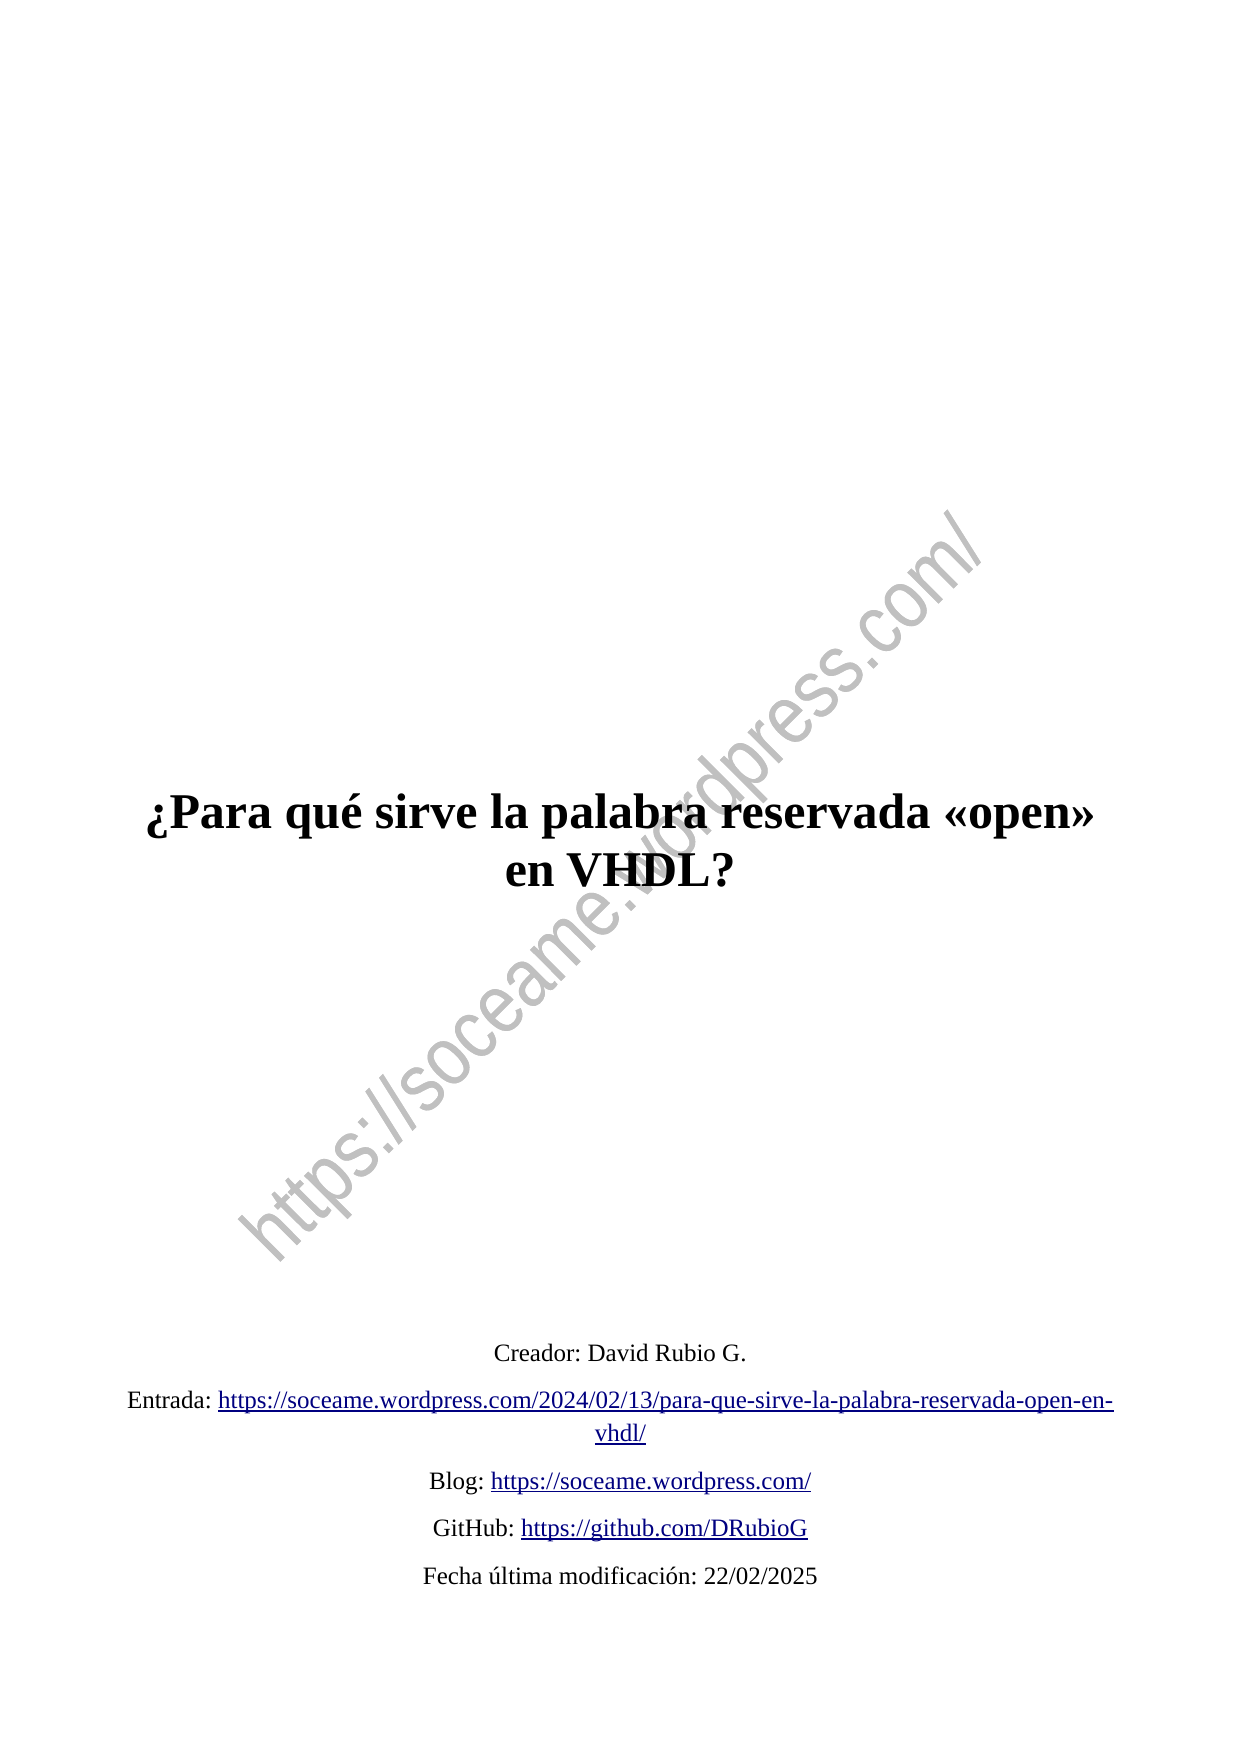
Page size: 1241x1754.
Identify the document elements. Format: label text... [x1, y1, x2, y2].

text GitHub: https://github.com/DRubioG [118, 1513, 1122, 1542]
text Entrada: https://soceame.wordpress.com/2024/02/13/para-que-sirve-la-palabra-reservada-open-en-vhdl/ [118, 1385, 1122, 1447]
text Creador: David Rubio G. [118, 1338, 1122, 1366]
subtitle ¿Para qué sirve la palabra reservada «open» en VHDL? [118, 782, 1122, 897]
text Blog: https://soceame.wordpress.com/ [118, 1466, 1122, 1495]
text Fecha última modificación: 22/02/2025 [118, 1561, 1122, 1590]
